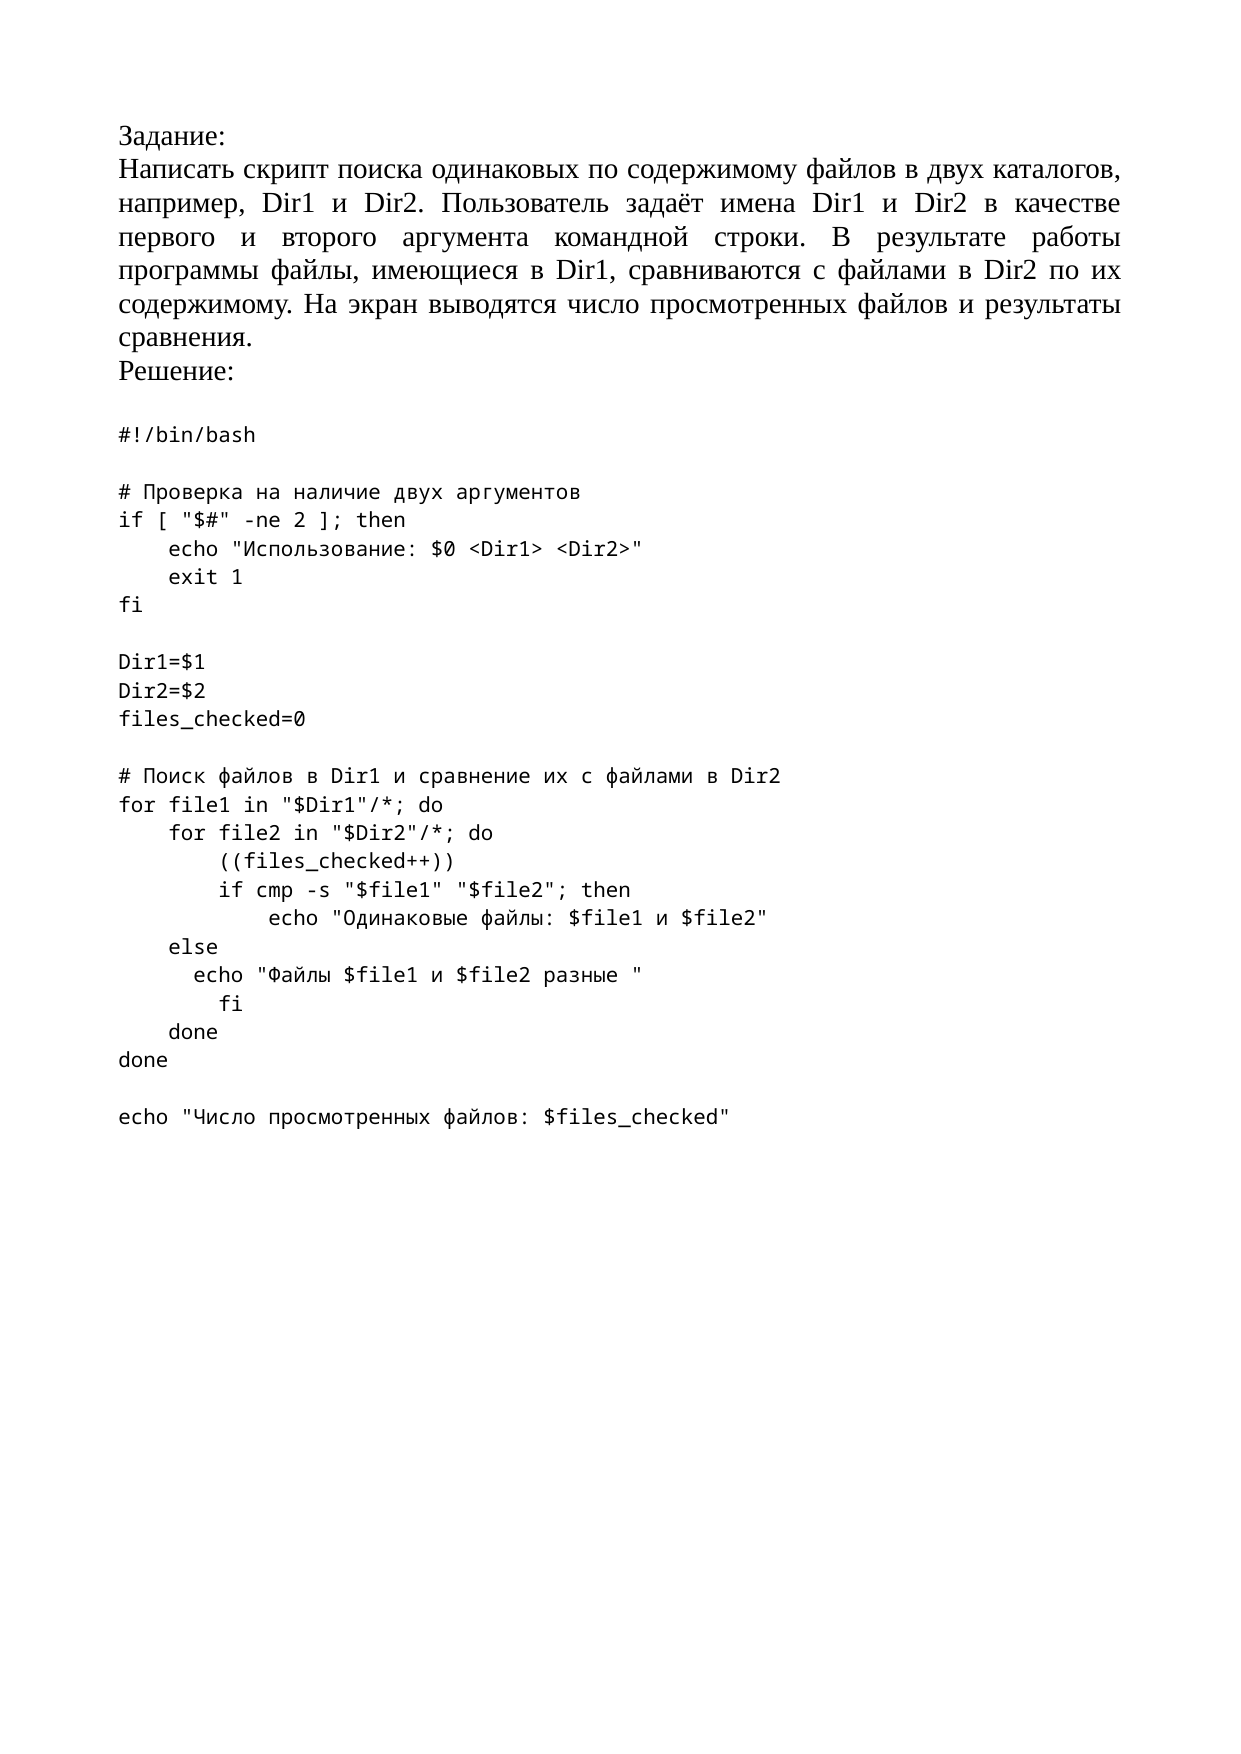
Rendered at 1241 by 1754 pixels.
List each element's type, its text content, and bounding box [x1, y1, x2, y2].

text for file2 in "$Dir2"/*; do [118, 818, 1122, 847]
text echo "Одинаковые файлы: $file1 и $file2" [118, 903, 1122, 932]
text echo "Использование: $0 <Dir1> <Dir2>" [118, 534, 1122, 562]
text echo "Число просмотренных файлов: $files_checked" [118, 1102, 1122, 1131]
text # Проверка на наличие двух аргументов [118, 477, 1122, 505]
text Задание: [118, 118, 1122, 152]
text else [118, 932, 1122, 960]
text if cmp -s "$file1" "$file2"; then [118, 875, 1122, 903]
text #!/bin/bash [118, 420, 1122, 448]
text # Поиск файлов в Dir1 и сравнение их с файлами в Dir2 [118, 761, 1122, 790]
text Написать скрипт поиска одинаковых по содержимому файлов в двух каталогов, например, Dir1 и Dir2. Пользователь задаёт имена Dir1 и Dir2 в качестве первого и второго аргумента командной строки. В результате работы программы файлы, имеющиеся в Dir1, сравниваются с файлами в Dir2 по их содержимому. На экран выводятся число просмотренных файлов и результаты сравнения. [118, 152, 1122, 353]
text if [ "$#" -ne 2 ]; then [118, 505, 1122, 534]
text ((files_checked++)) [118, 847, 1122, 875]
text Dir2=$2 [118, 676, 1122, 704]
text Решение: [118, 353, 1122, 386]
text Dir1=$1 [118, 647, 1122, 676]
text fi [118, 989, 1122, 1017]
text exit 1 [118, 562, 1122, 591]
text done [118, 1046, 1122, 1074]
text done [118, 1017, 1122, 1046]
text files_checked=0 [118, 704, 1122, 733]
text for file1 in "$Dir1"/*; do [118, 790, 1122, 818]
text echo "Файлы $file1 и $file2 разные " [118, 960, 1122, 989]
text fi [118, 591, 1122, 619]
